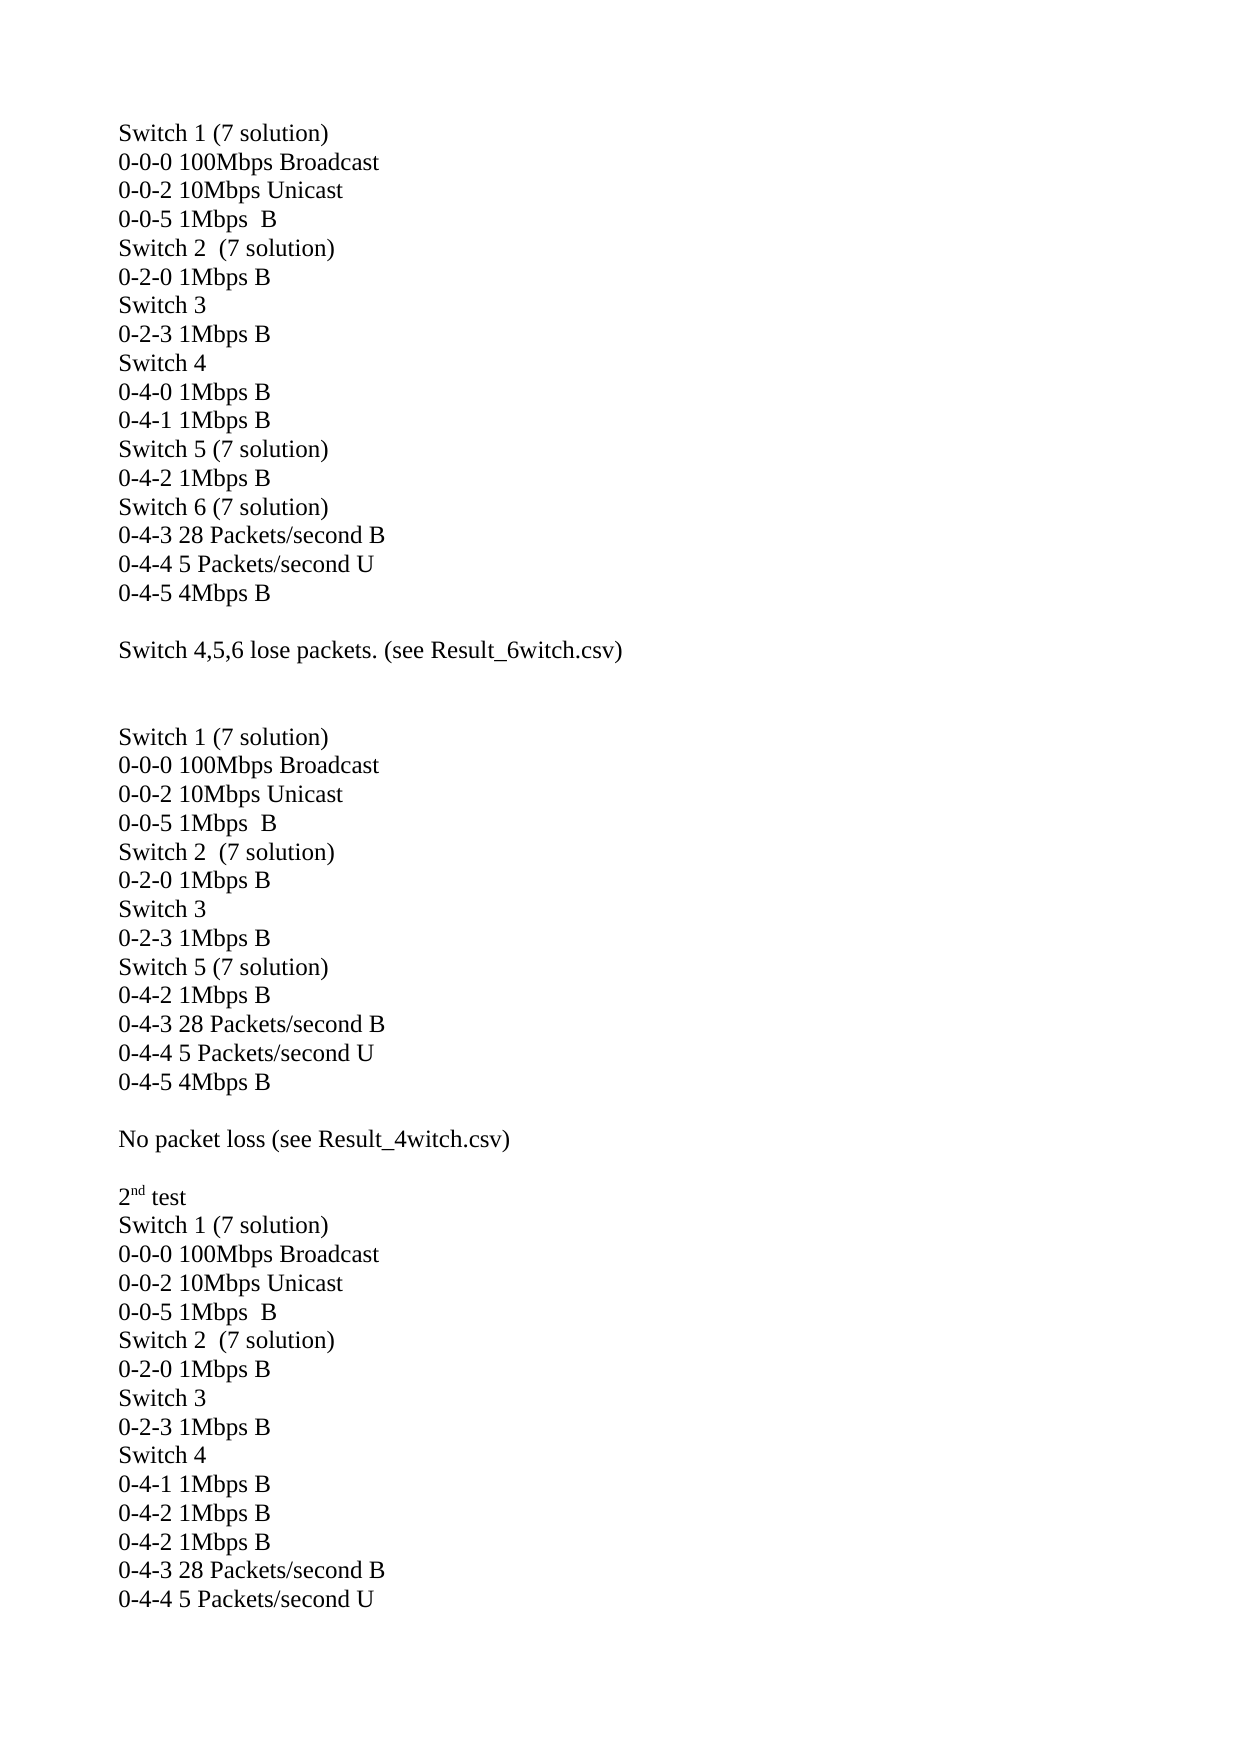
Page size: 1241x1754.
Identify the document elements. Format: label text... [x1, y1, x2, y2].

text 0-0-5 1Mbps B [118, 808, 1122, 837]
text Switch 1 (7 solution) [118, 118, 1122, 147]
text Switch 4,5,6 lose packets. (see Result_6witch.csv) [118, 636, 1122, 664]
text No packet loss (see Result_4witch.csv) [118, 1124, 1122, 1153]
text 0-0-0 100Mbps Broadcast [118, 1239, 1122, 1268]
text 0-4-2 1Mbps B [118, 463, 1122, 492]
text 0-4-0 1Mbps B [118, 377, 1122, 406]
text Switch 4 [118, 1441, 1122, 1469]
text 0-2-3 1Mbps B [118, 1412, 1122, 1441]
text 0-0-5 1Mbps B [118, 204, 1122, 233]
text Switch 4 [118, 348, 1122, 377]
text 0-2-0 1Mbps B [118, 1354, 1122, 1383]
text 2nd test [118, 1182, 1122, 1211]
text 0-2-0 1Mbps B [118, 262, 1122, 291]
text Switch 2 (7 solution) [118, 233, 1122, 262]
text 0-4-3 28 Packets/second B [118, 1009, 1122, 1038]
text 0-0-5 1Mbps B [118, 1297, 1122, 1326]
text 0-4-3 28 Packets/second B [118, 1556, 1122, 1584]
text Switch 2 (7 solution) [118, 837, 1122, 866]
text 0-4-2 1Mbps B [118, 1527, 1122, 1556]
text Switch 1 (7 solution) [118, 1211, 1122, 1239]
text Switch 3 [118, 1383, 1122, 1412]
text 0-4-4 5 Packets/second U [118, 1038, 1122, 1067]
text 0-4-4 5 Packets/second U [118, 1584, 1122, 1613]
text 0-0-0 100Mbps Broadcast [118, 147, 1122, 176]
text Switch 5 (7 solution) [118, 434, 1122, 463]
text 0-4-2 1Mbps B [118, 981, 1122, 1009]
text Switch 1 (7 solution) [118, 722, 1122, 751]
text 0-4-3 28 Packets/second B [118, 521, 1122, 549]
text 0-0-2 10Mbps Unicast [118, 1268, 1122, 1297]
text 0-0-2 10Mbps Unicast [118, 176, 1122, 204]
text 0-2-3 1Mbps B [118, 923, 1122, 952]
text 0-0-2 10Mbps Unicast [118, 779, 1122, 808]
text Switch 5 (7 solution) [118, 952, 1122, 981]
text 0-4-1 1Mbps B [118, 1469, 1122, 1498]
text 0-4-2 1Mbps B [118, 1498, 1122, 1527]
text Switch 3 [118, 291, 1122, 319]
text 0-4-4 5 Packets/second U [118, 549, 1122, 578]
text 0-4-5 4Mbps B [118, 578, 1122, 607]
text 0-4-5 4Mbps B [118, 1067, 1122, 1096]
text Switch 3 [118, 894, 1122, 923]
text 0-2-0 1Mbps B [118, 866, 1122, 894]
text Switch 2 (7 solution) [118, 1326, 1122, 1354]
text Switch 6 (7 solution) [118, 492, 1122, 521]
text 0-2-3 1Mbps B [118, 319, 1122, 348]
text 0-0-0 100Mbps Broadcast [118, 751, 1122, 779]
text 0-4-1 1Mbps B [118, 406, 1122, 434]
